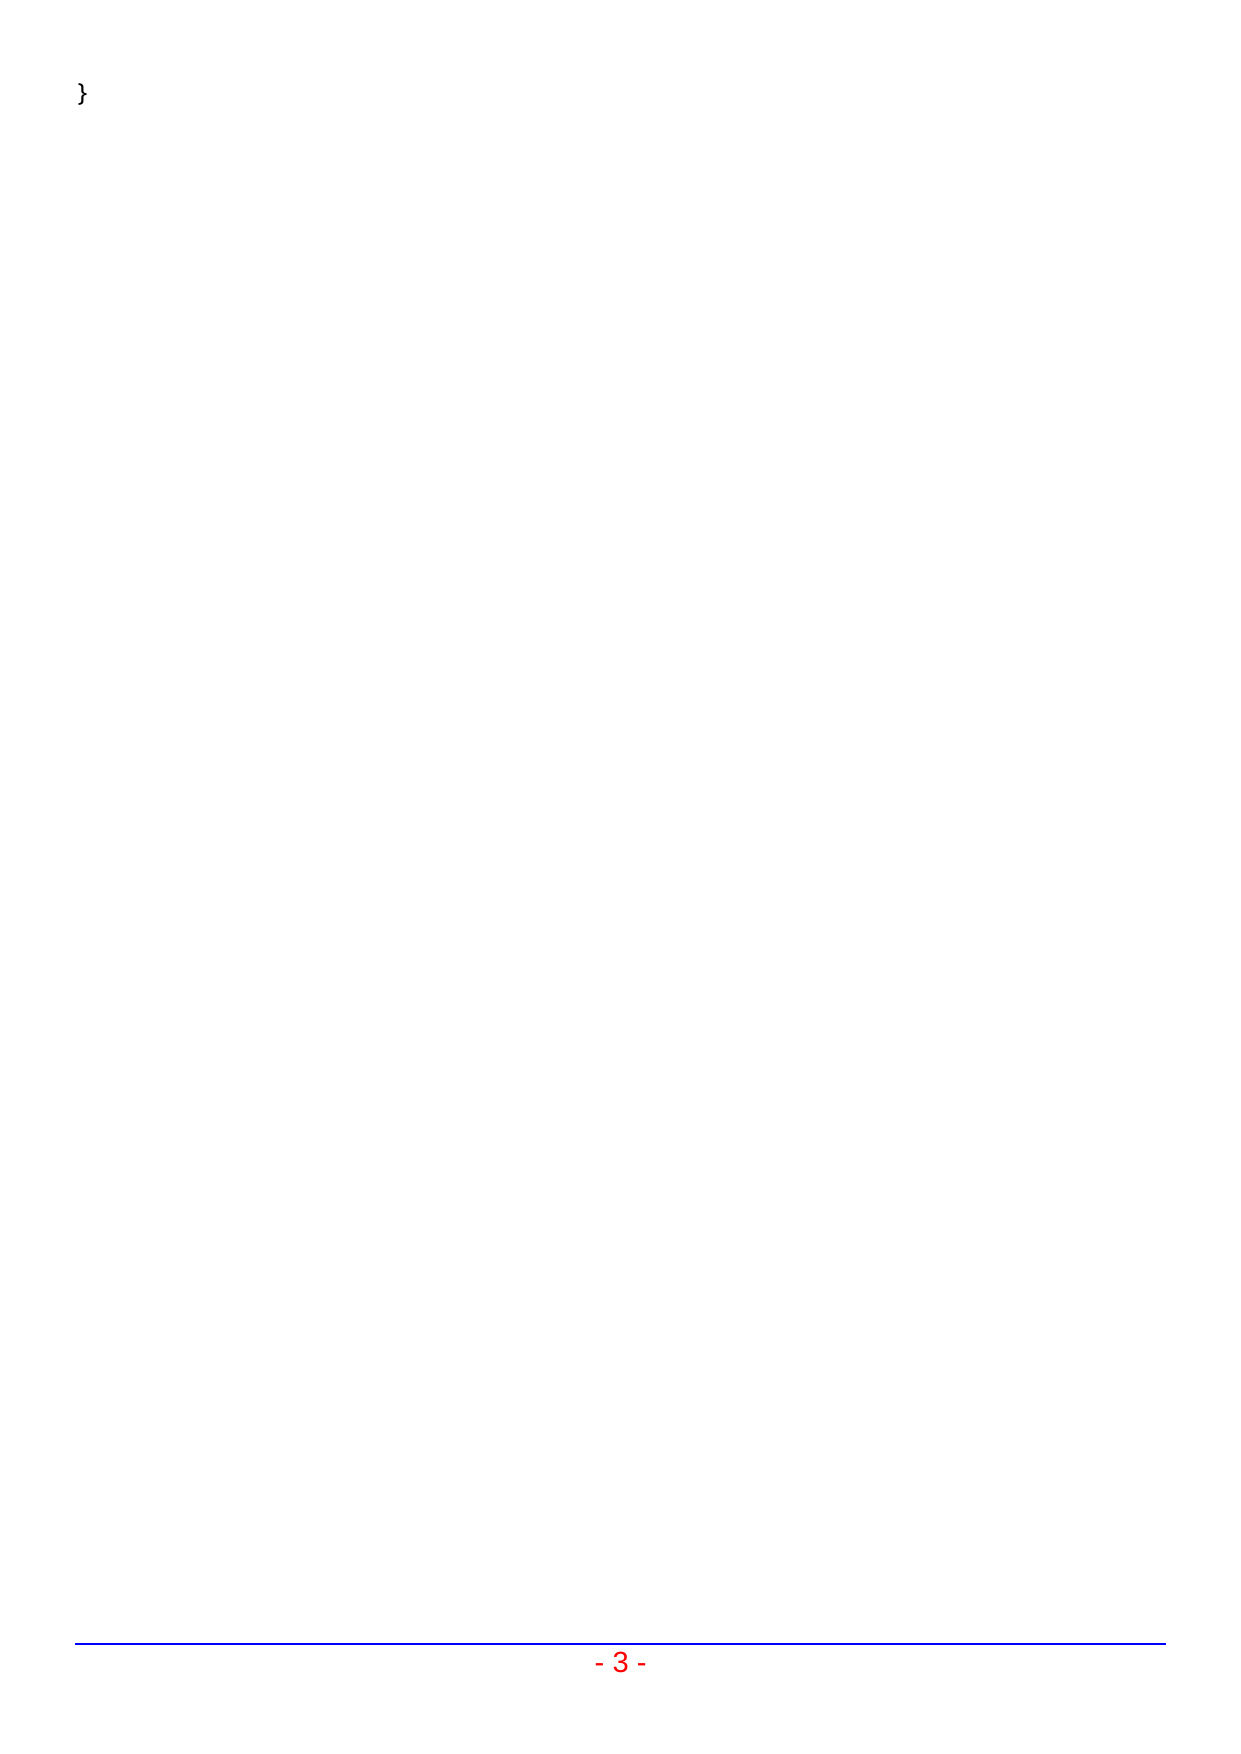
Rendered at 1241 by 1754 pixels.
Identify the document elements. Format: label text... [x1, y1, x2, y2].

text } [75, 75, 1166, 109]
